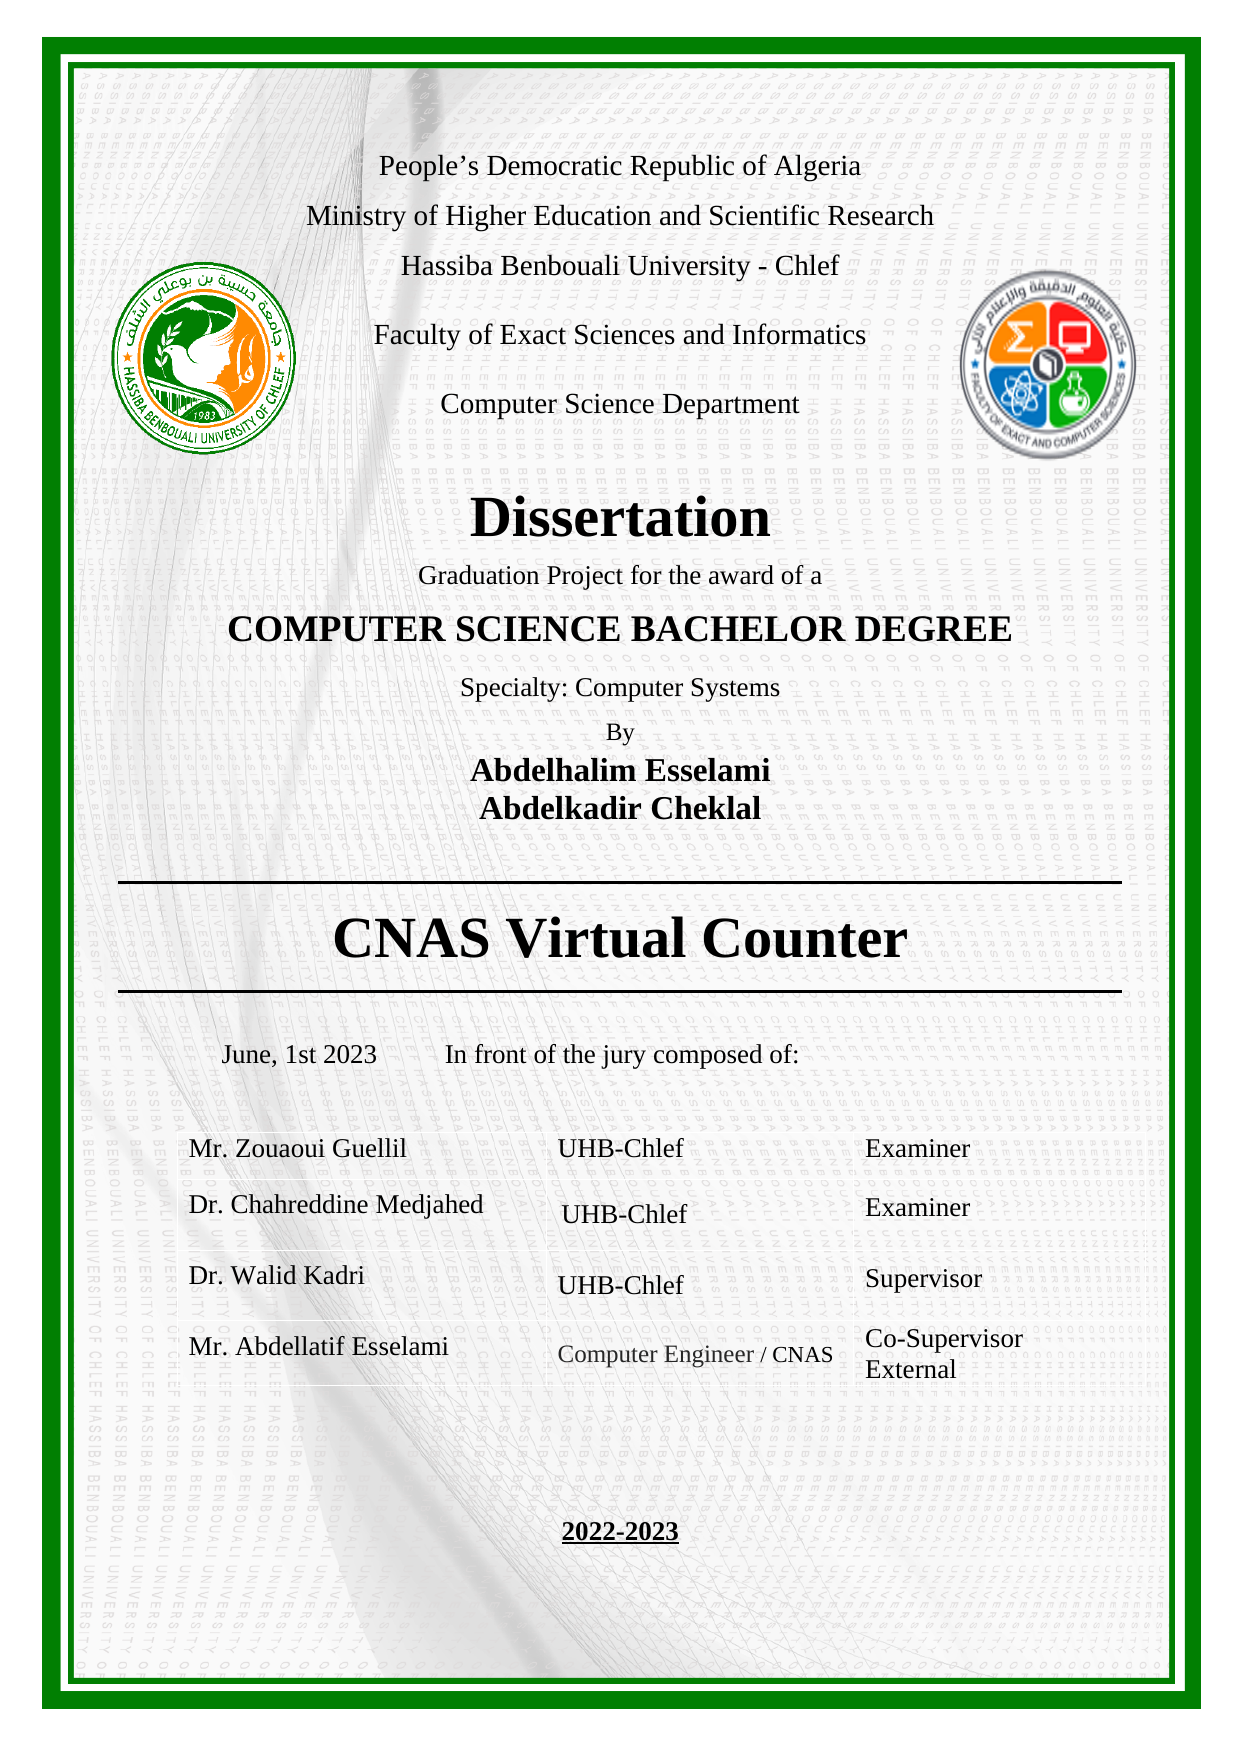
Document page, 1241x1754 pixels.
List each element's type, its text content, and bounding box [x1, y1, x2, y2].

text Ministry of Higher Education and Scientific Research [148, 198, 1093, 231]
table_cell Dr. Chahreddine Medjahed [178, 1180, 546, 1249]
text Specialty: Computer Systems [148, 671, 1093, 702]
table_cell Mr. Abdellatif Esselami [178, 1321, 546, 1385]
table_cell Co-Supervisor External [854, 1320, 1145, 1385]
text June, 1st 2023 In front of the jury composed of: [148, 1038, 1093, 1069]
table_cell Computer Engineer / CNAS [547, 1321, 853, 1385]
table_cell UHB-Chlef [547, 1180, 853, 1249]
table_header Mr. Zouaoui Guellil [178, 1133, 546, 1179]
table_cell Dr. Walid Kadri [178, 1251, 546, 1320]
text Graduation Project for the award of a [148, 559, 1093, 590]
table_cell Supervisor [854, 1250, 1145, 1320]
text People’s Democratic Republic of Algeria [148, 148, 1093, 181]
picture [4, 1, 1238, 1749]
text 2022-2023 [148, 1515, 1093, 1546]
text Abdelhalim Esselami [148, 750, 1093, 789]
table_header UHB-Chlef [547, 1133, 853, 1179]
table_cell Examiner [854, 1179, 1145, 1249]
text Faculty of Exact Sciences and Informatics [298, 317, 971, 351]
text Dissertation [148, 482, 1093, 549]
text Computer Science Department [298, 386, 975, 420]
text By [148, 717, 1093, 746]
text Abdelkadir Cheklal [148, 789, 1093, 827]
text Hassiba Benbouali University - Chlef [148, 248, 1093, 282]
table_header Examiner [854, 1133, 1145, 1179]
table_header CNAS Virtual Counter [118, 884, 1122, 990]
text Computer science bachelor degree [148, 606, 1093, 649]
table_cell UHB-Chlef [547, 1251, 853, 1320]
